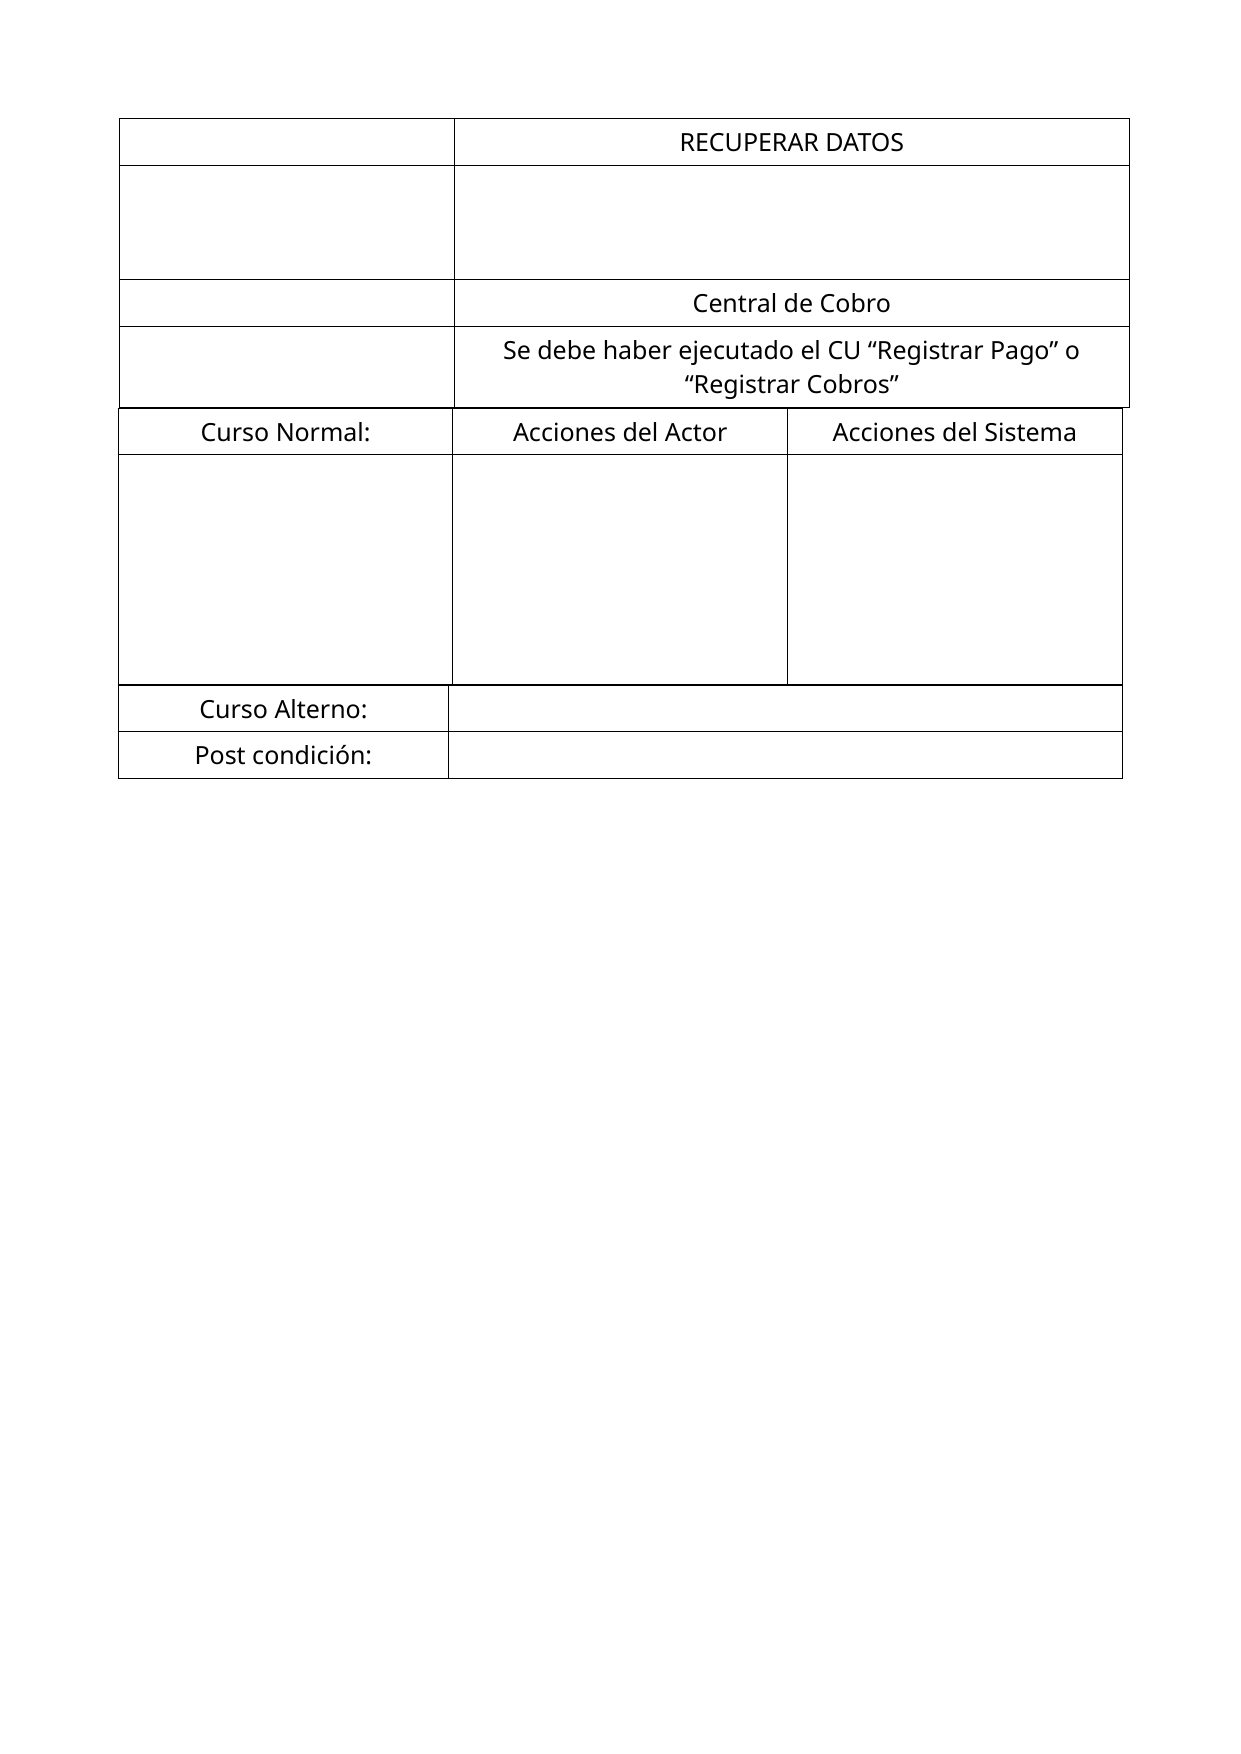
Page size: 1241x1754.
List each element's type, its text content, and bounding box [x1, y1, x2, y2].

table_header Curso Normal: [119, 409, 452, 454]
table_cell Este caso de uso describe el evento en el que el sistema se conecta con la central de cobro para pedirle algún requerimiento [455, 166, 1129, 279]
table_cell [119, 455, 452, 683]
table_cell Actores: [120, 280, 454, 326]
table_header Nombre: [120, 119, 454, 165]
table_header Curso Alterno: [119, 686, 448, 731]
table_cell Paso 1: el sis [788, 455, 1122, 683]
table_cell Post condición: [119, 732, 448, 778]
table_cell Se debe haber ejecutado el CU “Registrar Pago” o “Registrar Cobros” [455, 327, 1129, 407]
table_cell Central de Cobro [455, 280, 1129, 326]
table_cell Precondiciones: [120, 327, 454, 407]
table_cell Descripción: [120, 166, 454, 279]
table_header Paso alternativo [449, 686, 1122, 731]
table_cell Paso 2: [453, 455, 787, 683]
table_header Acciones del Sistema [788, 409, 1122, 454]
table_header Acciones del Actor [453, 409, 787, 454]
table_header RECUPERAR DATOS [455, 119, 1129, 165]
table_cell [449, 732, 1122, 778]
